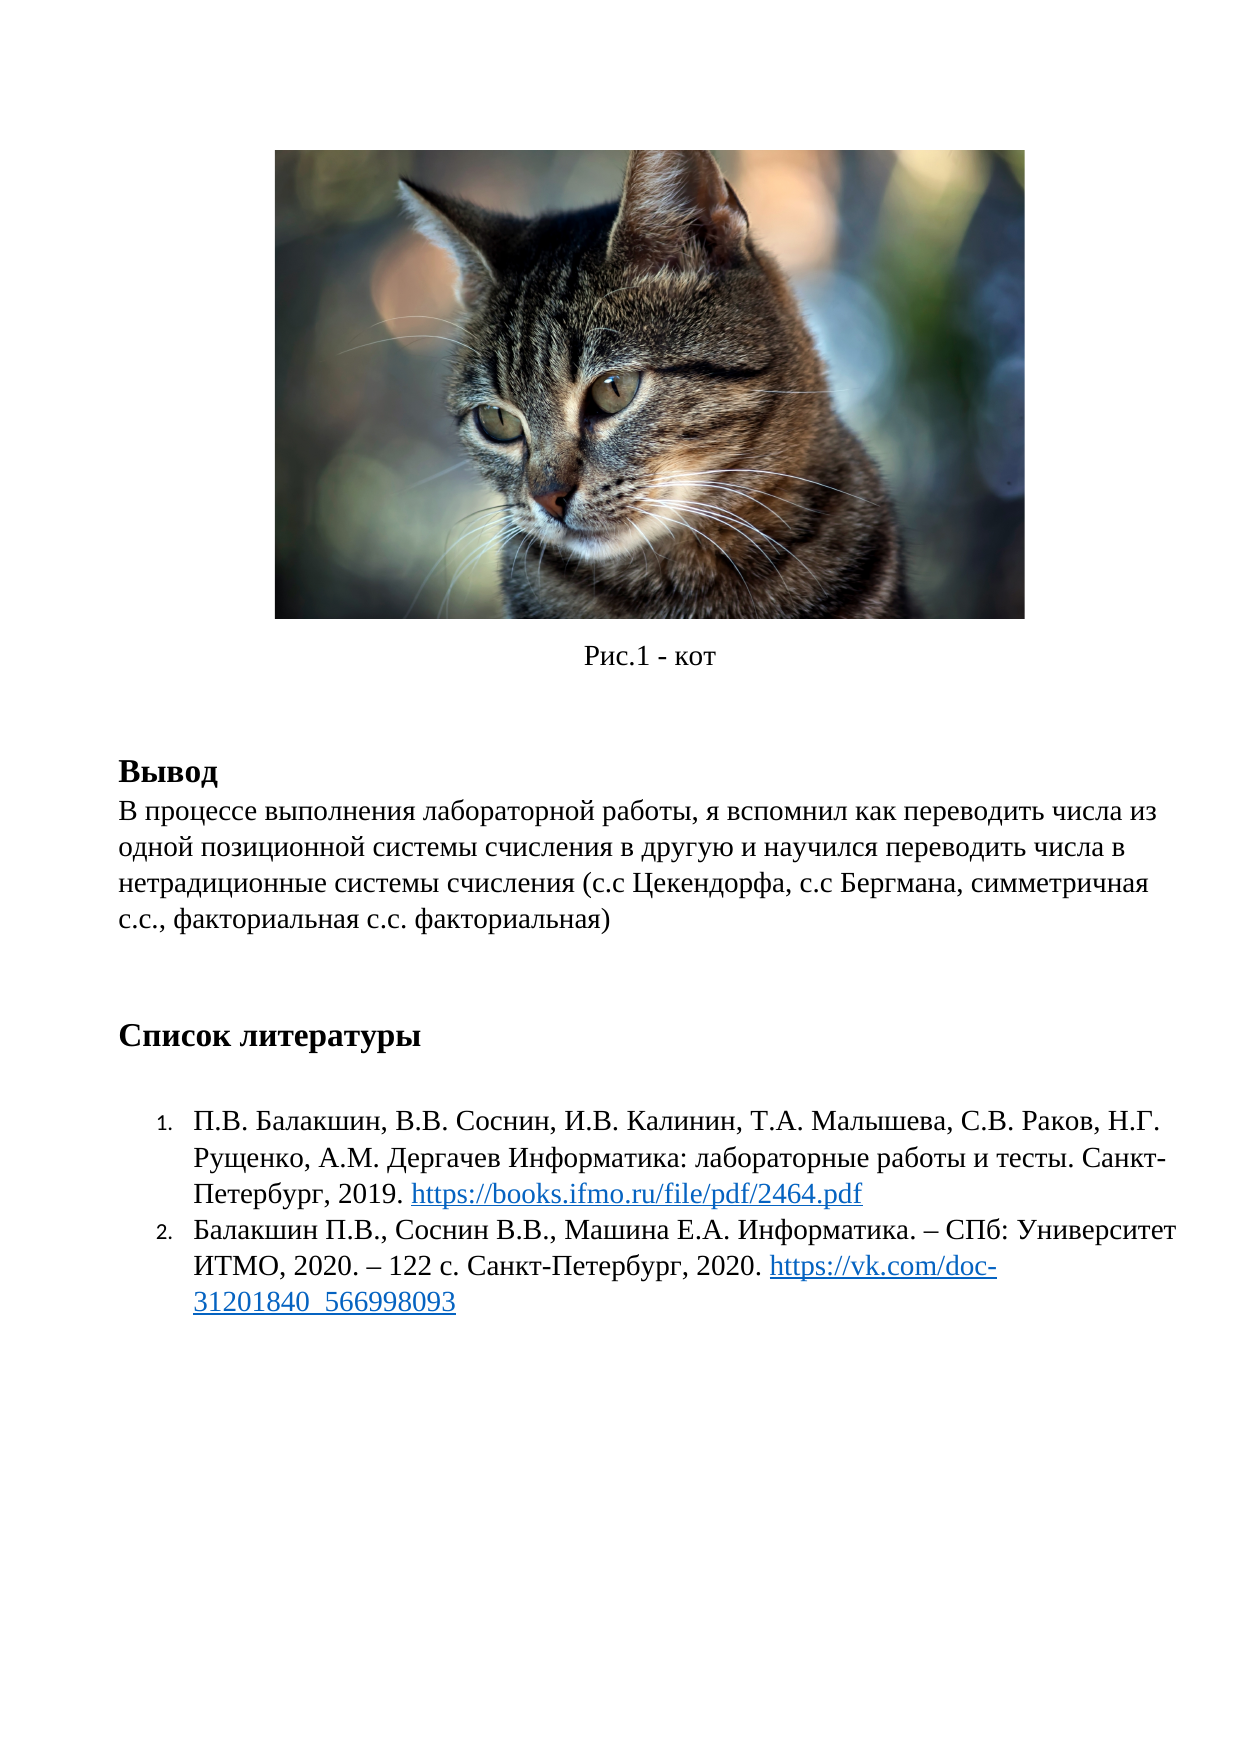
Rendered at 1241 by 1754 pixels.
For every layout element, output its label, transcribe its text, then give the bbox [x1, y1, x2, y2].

subtitle Вывод [118, 752, 1181, 790]
list П.В. Балакшин, В.В. Соснин, И.В. Калинин, Т.А. Малышева, С.В. Раков, Н.Г. Рущенко, А.М. Дергачев Информатика: лабораторные работы и тесты. Санкт-Петербург, 2019. https://books.ifmo.ru/file/pdf/2464.pdf [156, 1103, 1181, 1209]
list Балакшин П.В., Соснин В.В., Машина Е.А. Информатика. – СПб: Университет ИТМО, 2020. – 122 с. Санкт-Петербург, 2020. https://vk.com/doc-31201840_566998093 [156, 1212, 1181, 1318]
subtitle Список литературы [118, 1015, 1181, 1054]
text В процессе выполнения лабораторной работы, я вспомнил как переводить числа из одной позиционной системы счисления в другую и научился переводить числа в нетрадиционные системы счисления (с.с Цекендорфа, с.с Бергмана, симметричная с.с., факториальная с.с. факториальная) [118, 793, 1181, 935]
picture [274, 150, 1025, 619]
text Рис.1 - кот [118, 638, 1181, 671]
